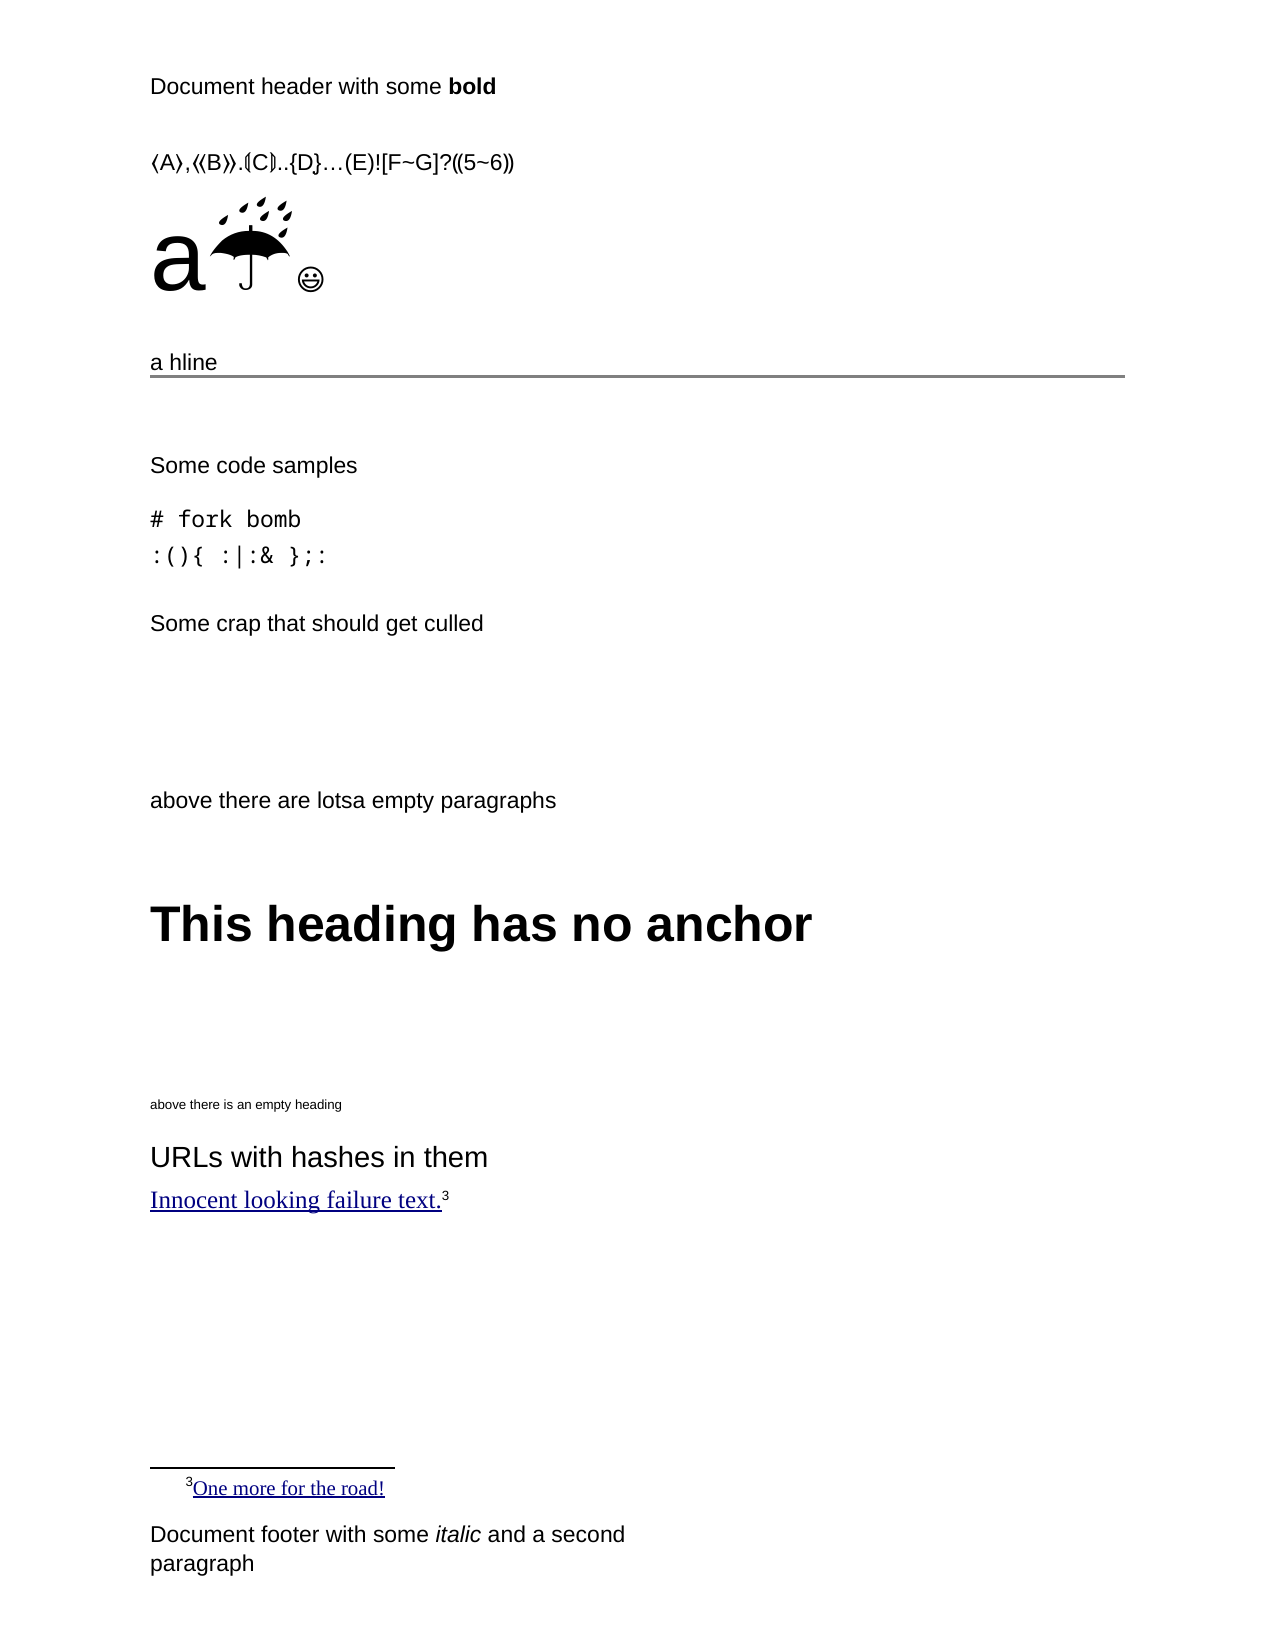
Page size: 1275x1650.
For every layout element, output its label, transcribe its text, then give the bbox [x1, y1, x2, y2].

text Some code samples [150, 453, 1125, 479]
text URLs with hashes in them [150, 1141, 1125, 1174]
text above there are lotsa empty paragraphs [150, 787, 1125, 813]
text 〈A〉,⟪B⟫.⟬C⟭..{D}̣̣̣…(E)![F~G]?⸨5~6⸩ [150, 150, 1125, 176]
text Innocent looking failure text. [150, 1186, 1125, 1214]
text above there is an empty heading [150, 1087, 1125, 1112]
text Some crap that should get culled [150, 611, 1125, 637]
text a hline [150, 349, 1125, 375]
subtitle This heading has no anchor [150, 896, 1125, 952]
text a☔😃 [150, 200, 1125, 312]
text :(){ :|:& };: [150, 539, 1125, 570]
text # fork bomb [150, 503, 1125, 534]
text One more for the road! [185, 1474, 1125, 1500]
